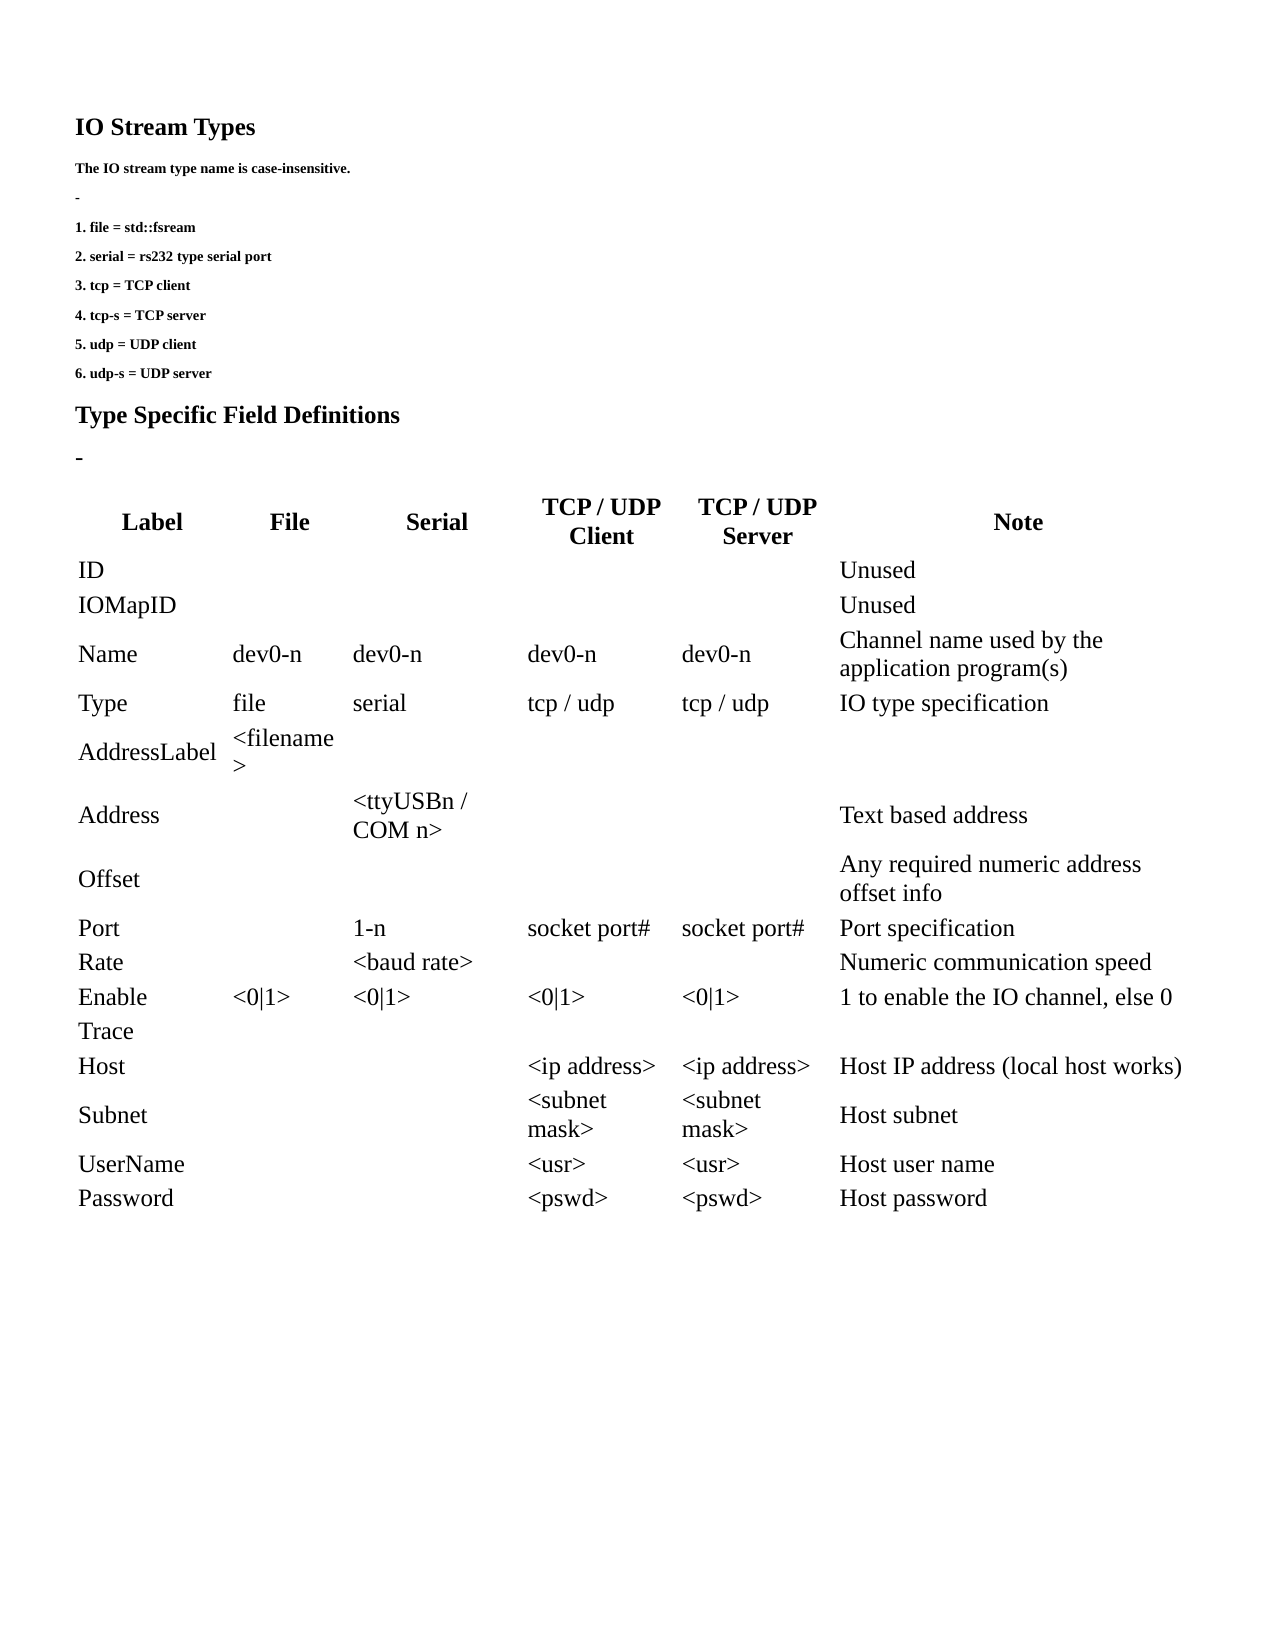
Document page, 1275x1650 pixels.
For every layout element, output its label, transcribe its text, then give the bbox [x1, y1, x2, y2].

table_cell Enable [75, 979, 229, 1013]
table_cell [679, 944, 836, 979]
table_cell [230, 1146, 350, 1181]
table_cell [524, 553, 679, 587]
table_cell UserName [75, 1146, 229, 1181]
table_cell Rate [75, 944, 229, 979]
table_cell Numeric communication speed [836, 944, 1200, 979]
subtitle 1. file = std::fsream [75, 218, 1200, 235]
table_cell [230, 944, 350, 979]
subtitle IO Stream Types [75, 112, 1200, 141]
table_cell file [230, 685, 350, 720]
table_cell [524, 720, 679, 783]
table_cell [679, 1014, 836, 1048]
table_cell <baud rate> [350, 944, 524, 979]
table_cell [524, 587, 679, 622]
table_cell [230, 846, 350, 910]
table_header Label [75, 489, 229, 553]
table_cell dev0-n [679, 622, 836, 685]
table_cell AddressLabel [75, 720, 229, 783]
table_cell Unused [836, 587, 1200, 622]
table_cell Password [75, 1181, 229, 1215]
table_cell <ttyUSBn / COM n> [350, 783, 524, 846]
table_cell [350, 553, 524, 587]
subtitle 2. serial = rs232 type serial port [75, 248, 1200, 264]
table_cell Any required numeric address offset info [836, 846, 1200, 910]
table_cell Trace [75, 1014, 229, 1048]
table_cell Unused [836, 553, 1200, 587]
subtitle - [75, 189, 1200, 206]
table_cell <subnet mask> [679, 1083, 836, 1146]
table_cell Name [75, 622, 229, 685]
subtitle Type Specific Field Definitions [75, 400, 1200, 429]
table_cell <usr> [524, 1146, 679, 1181]
table_cell [350, 846, 524, 910]
table_cell Channel name used by the application program(s) [836, 622, 1200, 685]
subtitle 6. udp-s = UDP server [75, 365, 1200, 382]
table_cell [836, 720, 1200, 783]
table_cell [350, 587, 524, 622]
table_cell [350, 1048, 524, 1083]
table_header Note [836, 489, 1200, 553]
table_cell Port [75, 910, 229, 944]
table_cell Host IP address (local host works) [836, 1048, 1200, 1083]
table_header TCP / UDP Client [524, 489, 679, 553]
table_cell [679, 783, 836, 846]
table_cell 1 to enable the IO channel, else 0 [836, 979, 1200, 1013]
table_cell <subnet mask> [524, 1083, 679, 1146]
table_cell [679, 587, 836, 622]
table_cell <0|1> [230, 979, 350, 1013]
table_cell [836, 1014, 1200, 1048]
table_cell [350, 1083, 524, 1146]
table_header File [230, 489, 350, 553]
table_cell <0|1> [350, 979, 524, 1013]
table_cell [524, 846, 679, 910]
table_cell 1-n [350, 910, 524, 944]
table_cell tcp / udp [679, 685, 836, 720]
table_cell [350, 720, 524, 783]
table_cell socket port# [679, 910, 836, 944]
table_cell Port specification [836, 910, 1200, 944]
table_cell Text based address [836, 783, 1200, 846]
table_cell Offset [75, 846, 229, 910]
table_cell Address [75, 783, 229, 846]
table_cell [524, 1014, 679, 1048]
table_cell dev0-n [230, 622, 350, 685]
table_cell <pswd> [679, 1181, 836, 1215]
subtitle 5. udp = UDP client [75, 336, 1200, 352]
table_cell [350, 1181, 524, 1215]
table_cell [230, 553, 350, 587]
table_cell [679, 553, 836, 587]
table_cell <usr> [679, 1146, 836, 1181]
table_cell Host [75, 1048, 229, 1083]
table_cell IO type specification [836, 685, 1200, 720]
table_cell tcp / udp [524, 685, 679, 720]
table_cell [230, 1014, 350, 1048]
table_cell serial [350, 685, 524, 720]
table_cell [524, 783, 679, 846]
table_cell [230, 1083, 350, 1146]
table_header TCP / UDP Server [679, 489, 836, 553]
table_cell <filename> [230, 720, 350, 783]
table_cell [230, 783, 350, 846]
table_cell IOMapID [75, 587, 229, 622]
table_cell [350, 1146, 524, 1181]
table_cell [350, 1014, 524, 1048]
table_cell <pswd> [524, 1181, 679, 1215]
table_cell <0|1> [524, 979, 679, 1013]
table_cell [524, 944, 679, 979]
table_cell ID [75, 553, 229, 587]
table_cell Host password [836, 1181, 1200, 1215]
subtitle 4. tcp-s = TCP server [75, 306, 1200, 323]
table_cell <0|1> [679, 979, 836, 1013]
subtitle The IO stream type name is case-insensitive. [75, 160, 1200, 177]
table_cell [230, 1181, 350, 1215]
table_cell Subnet [75, 1083, 229, 1146]
table_cell socket port# [524, 910, 679, 944]
table_cell dev0-n [524, 622, 679, 685]
table_cell [679, 846, 836, 910]
subtitle 3. tcp = TCP client [75, 277, 1200, 294]
table_cell <ip address> [524, 1048, 679, 1083]
table_cell [230, 587, 350, 622]
table_cell Host subnet [836, 1083, 1200, 1146]
table_cell Type [75, 685, 229, 720]
table_header Serial [350, 489, 524, 553]
table_cell Host user name [836, 1146, 1200, 1181]
table_cell [679, 720, 836, 783]
table_cell [230, 1048, 350, 1083]
table_cell dev0-n [350, 622, 524, 685]
table_cell <ip address> [679, 1048, 836, 1083]
text - [75, 442, 1200, 470]
table_cell [230, 910, 350, 944]
